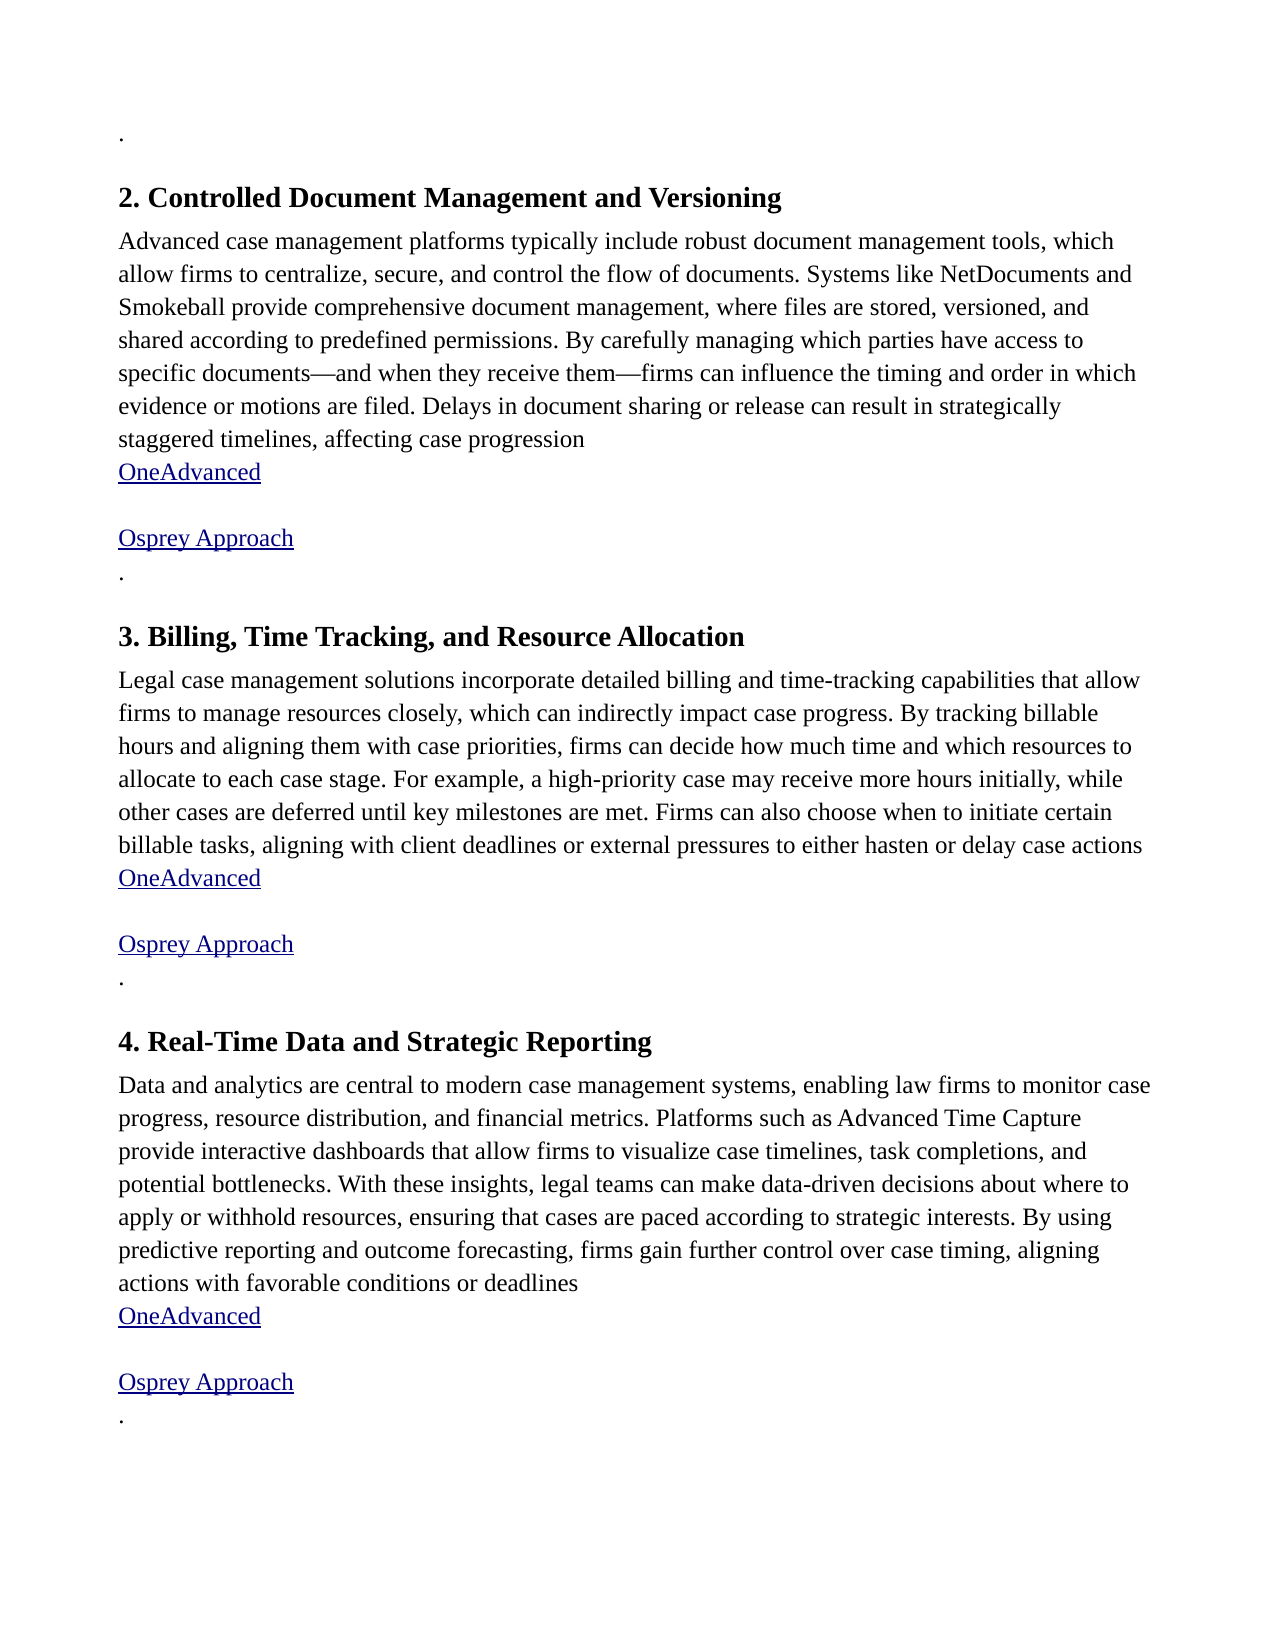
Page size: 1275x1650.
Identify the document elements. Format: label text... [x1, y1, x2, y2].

text ​ [118, 896, 1157, 925]
text . [118, 962, 1157, 991]
subtitle 3. Billing, Time Tracking, and Resource Allocation [118, 619, 1157, 652]
text Data and analytics are central to modern case management systems, enabling law firms to monitor case progress, resource distribution, and financial metrics. Platforms such as Advanced Time Capture provide interactive dashboards that allow firms to visualize case timelines, task completions, and potential bottlenecks. With these insights, legal teams can make data-driven decisions about where to apply or withhold resources, ensuring that cases are paced according to strategic interests. By using predictive reporting and outcome forecasting, firms gain further control over case timing, aligning actions with favorable conditions or deadlines​ [118, 1070, 1157, 1297]
subtitle 4. Real-Time Data and Strategic Reporting [118, 1024, 1157, 1058]
text . [118, 557, 1157, 585]
text . [118, 1400, 1157, 1429]
text ​ [118, 491, 1157, 519]
text Advanced case management platforms typically include robust document management tools, which allow firms to centralize, secure, and control the flow of documents. Systems like NetDocuments and Smokeball provide comprehensive document management, where files are stored, versioned, and shared according to predefined permissions. By carefully managing which parties have access to specific documents—and when they receive them—firms can influence the timing and order in which evidence or motions are filed. Delays in document sharing or release can result in strategically staggered timelines, affecting case progression​ [118, 226, 1157, 453]
text OneAdvanced [118, 1301, 1157, 1330]
text Osprey Approach [118, 929, 1157, 958]
text . [118, 118, 1157, 147]
text OneAdvanced [118, 863, 1157, 892]
text OneAdvanced [118, 457, 1157, 486]
subtitle 2. Controlled Document Management and Versioning [118, 180, 1157, 214]
text Osprey Approach [118, 1367, 1157, 1396]
text Osprey Approach [118, 523, 1157, 552]
text Legal case management solutions incorporate detailed billing and time-tracking capabilities that allow firms to manage resources closely, which can indirectly impact case progress. By tracking billable hours and aligning them with case priorities, firms can decide how much time and which resources to allocate to each case stage. For example, a high-priority case may receive more hours initially, while other cases are deferred until key milestones are met. Firms can also choose when to initiate certain billable tasks, aligning with client deadlines or external pressures to either hasten or delay case actions​ [118, 665, 1157, 859]
text ​ [118, 1334, 1157, 1363]
